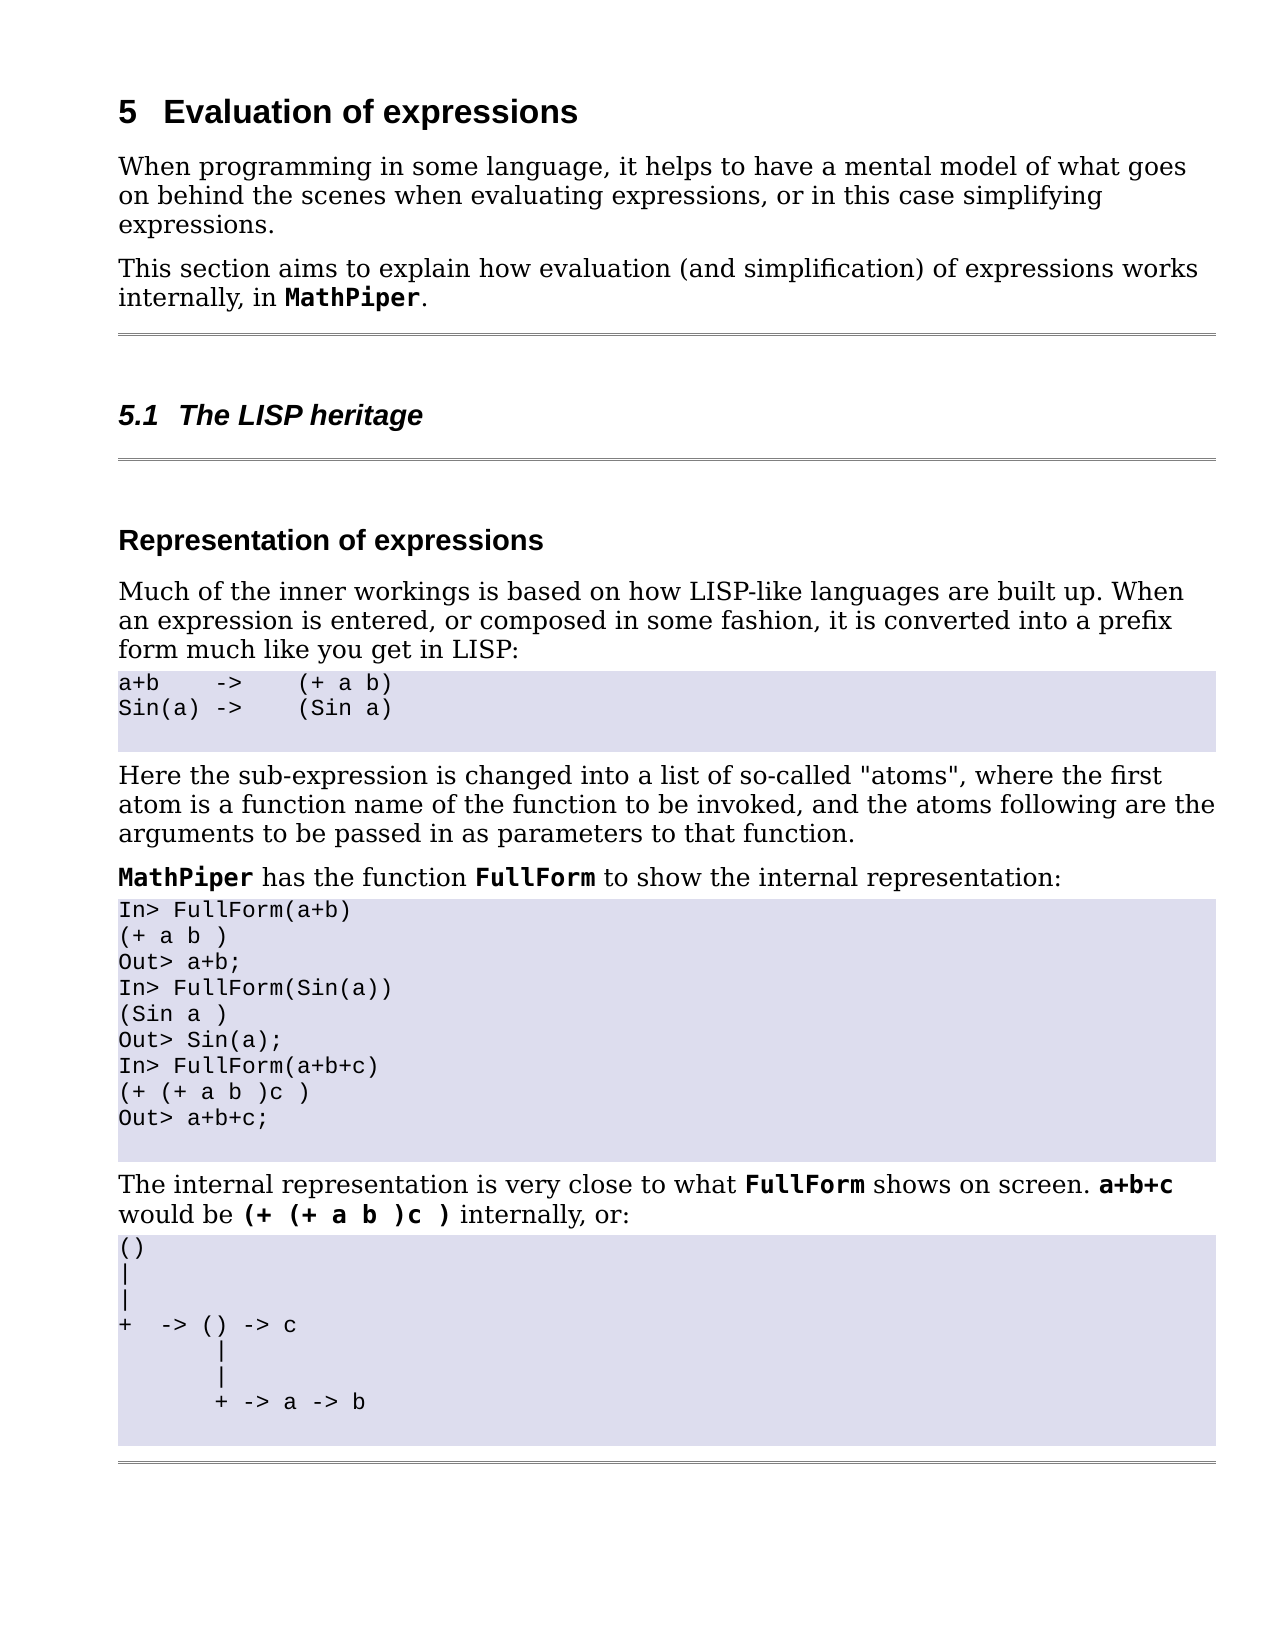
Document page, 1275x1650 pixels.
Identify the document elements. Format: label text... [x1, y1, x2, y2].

text When programming in some language, it helps to have a mental model of what goes on behind the scenes when evaluating expressions, or in this case simplifying expressions. [118, 152, 1216, 239]
table_header a+b -> (+ a b) Sin(a) -> (Sin a) [118, 671, 1216, 752]
text This section aims to explain how evaluation (and simplification) of expressions works internally, in MathPiper. [118, 254, 1216, 312]
table_header () | | + -> () -> c | | + -> a -> b [118, 1235, 1216, 1446]
subtitle Evaluation of expressions [118, 92, 1216, 131]
text MathPiper has the function FullForm to show the internal representation: [118, 864, 1216, 893]
subtitle Representation of expressions [118, 523, 1216, 556]
table_header In> FullForm(a+b) (+ a b ) Out> a+b; In> FullForm(Sin(a)) (Sin a ) Out> Sin(a); In> FullForm(a+b+c) (+ (+ a b )c ) Out> a+b+c; [118, 899, 1216, 1162]
subtitle The LISP heritage [118, 398, 1216, 431]
text Here the sub-expression is changed into a list of so-called "atoms", where the first atom is a function name of the function to be invoked, and the atoms following are the arguments to be passed in as parameters to that function. [118, 761, 1216, 849]
text The internal representation is very close to what FullForm shows on screen. a+b+c would be (+ (+ a b )c ) internally, or: [118, 1171, 1216, 1229]
text Much of the inner workings is based on how LISP-like languages are built up. When an expression is entered, or composed in some fashion, it is converted into a prefix form much like you get in LISP: [118, 577, 1216, 665]
